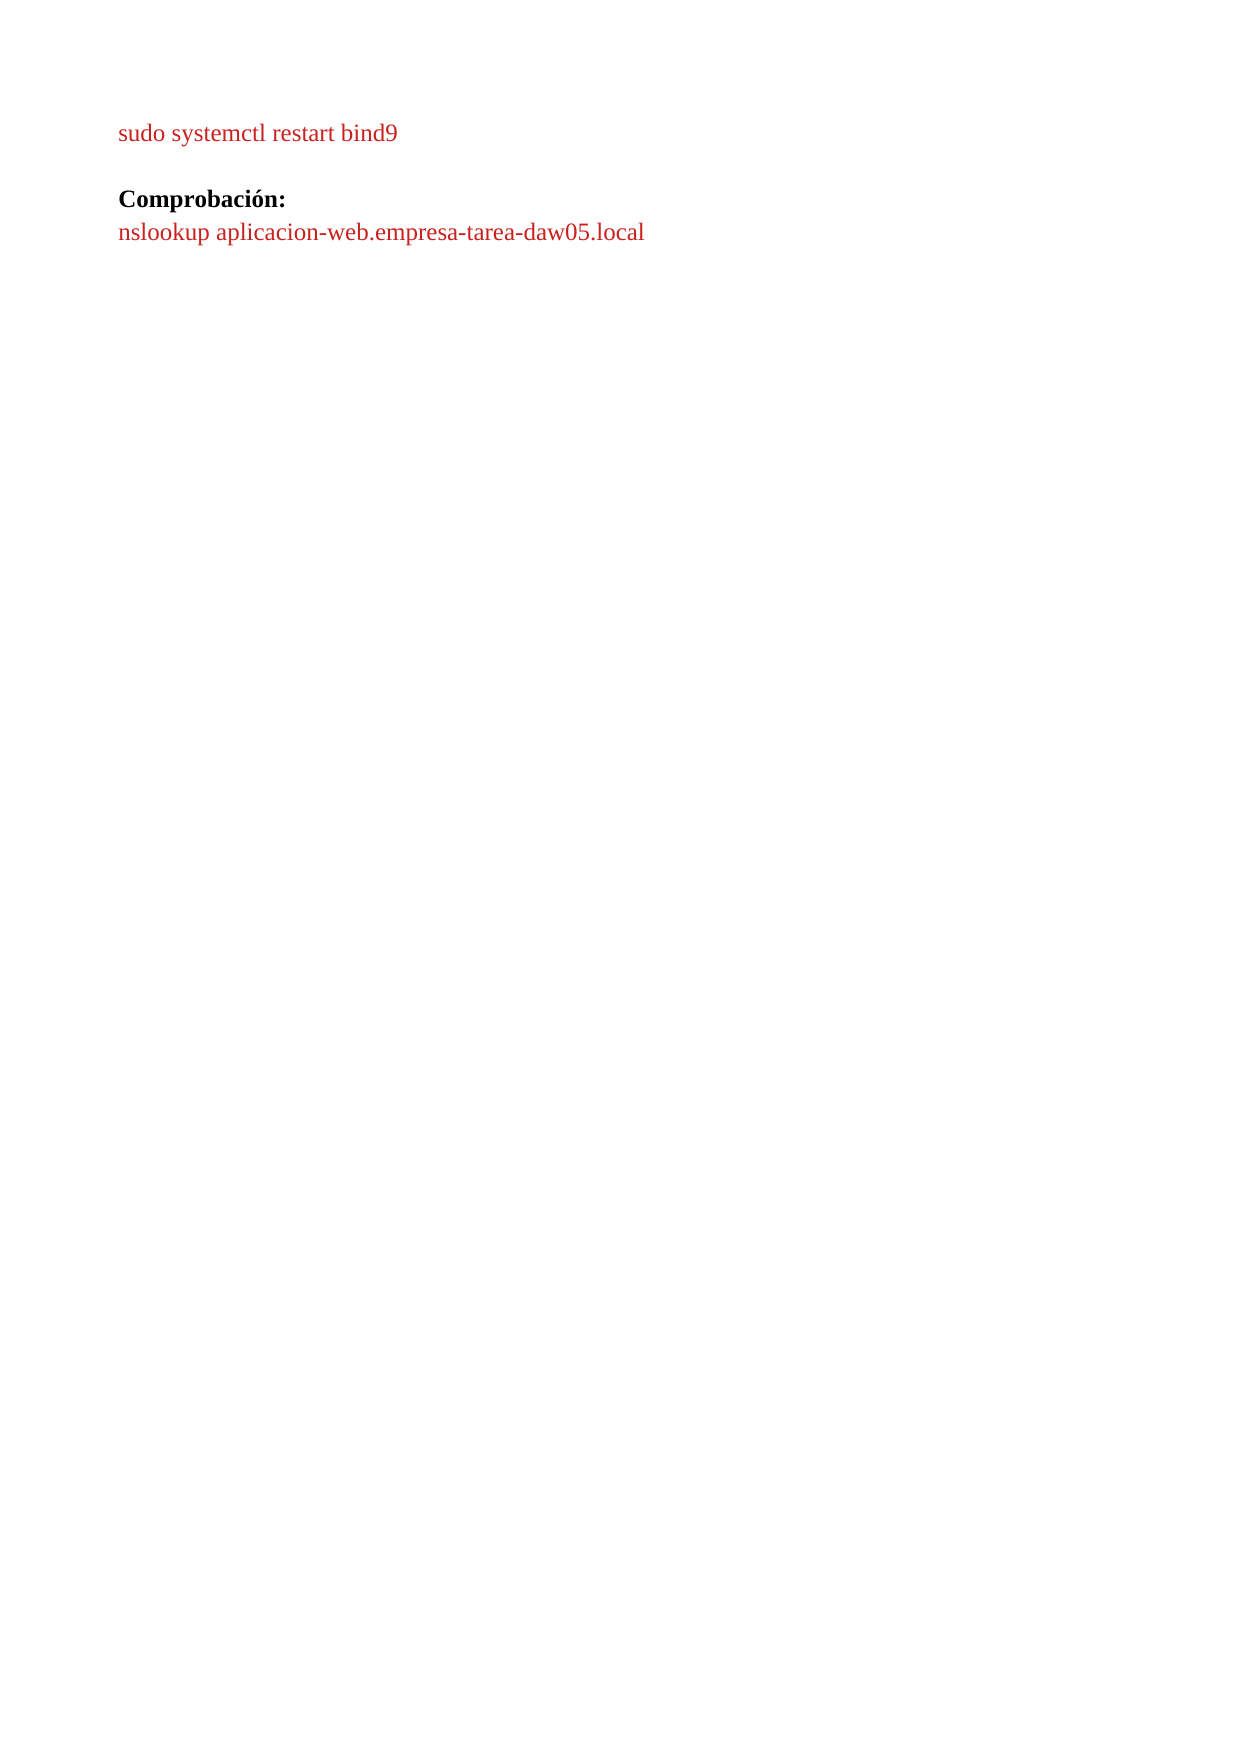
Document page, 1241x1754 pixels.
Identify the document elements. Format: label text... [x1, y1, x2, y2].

text nslookup aplicacion-web.empresa-tarea-daw05.local [118, 217, 1122, 246]
text Comprobación: [118, 184, 1122, 213]
text sudo systemctl restart bind9 [118, 118, 1122, 147]
